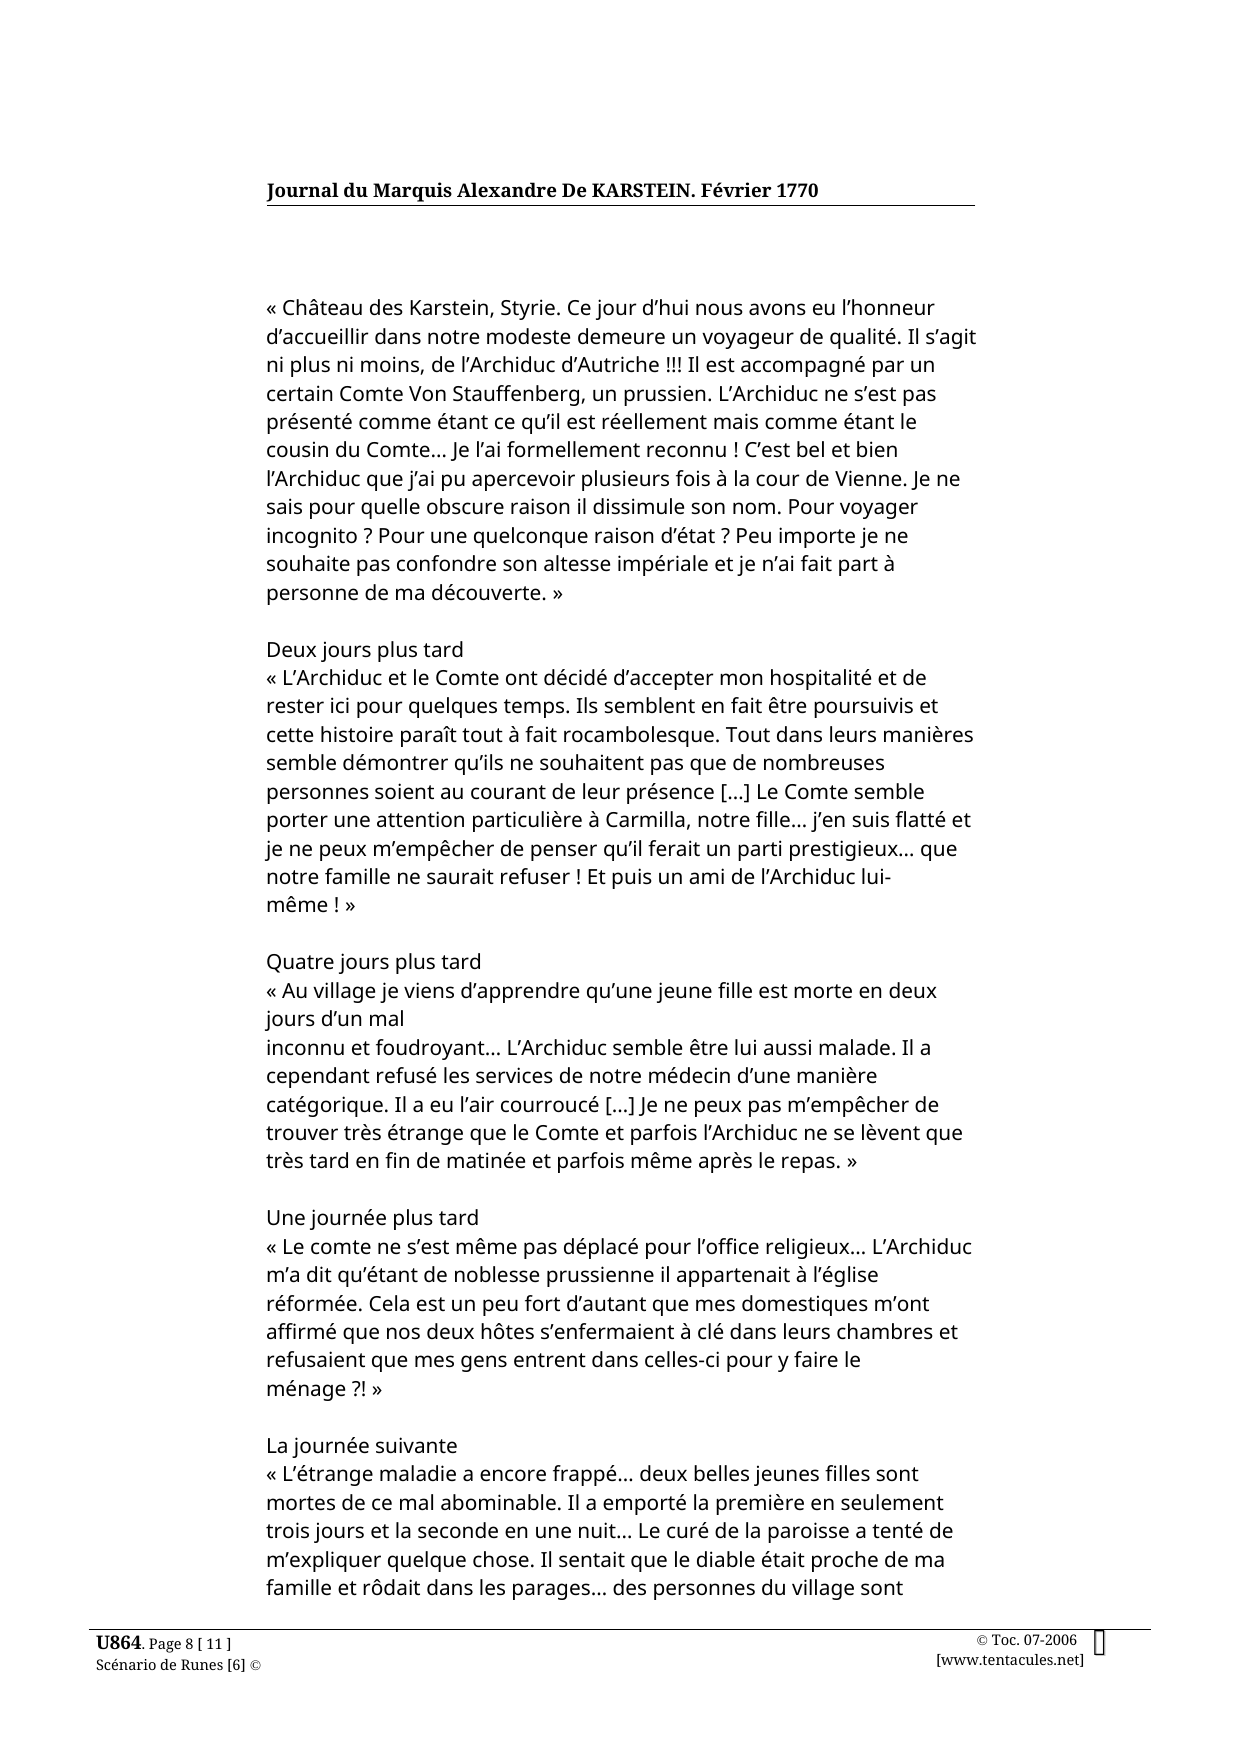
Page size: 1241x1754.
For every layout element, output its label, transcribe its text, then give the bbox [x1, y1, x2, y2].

text « Le comte ne s’est même pas déplacé pour l’office religieux… L’Archiduc m’a dit qu’étant de noblesse prussienne il appartenait à l’église réformée. Cela est un peu fort d’autant que mes domestiques m’ont affirmé que nos deux hôtes s’enfermaient à clé dans leurs chambres et refusaient que mes gens entrent dans celles-ci pour y faire le ménage ?! » [266, 1232, 978, 1402]
text Une journée plus tard [266, 1203, 978, 1232]
text Deux jours plus tard [266, 635, 978, 663]
text « L’étrange maladie a encore frappé… deux belles jeunes filles sont mortes de ce mal abominable. Il a emporté la première en seulement trois jours et la seconde en une nuit… Le curé de la paroisse a tenté de m’expliquer quelque chose. Il sentait que le diable était proche de ma famille et rôdait dans les parages… des personnes du village sont [266, 1459, 978, 1602]
text Journal du Marquis Alexandre De KARSTEIN. Février 1770 [267, 177, 975, 205]
text La journée suivante [266, 1431, 978, 1459]
text « Château des Karstein, Styrie. Ce jour d’hui nous avons eu l’honneur d’accueillir dans notre modeste demeure un voyageur de qualité. Il s’agit ni plus ni moins, de l’Archiduc d’Autriche !!! Il est accompagné par un certain Comte Von Stauffenberg, un prussien. L’Archiduc ne s’est pas présenté comme étant ce qu’il est réellement mais comme étant le cousin du Comte… Je l’ai formellement reconnu ! C’est bel et bien l’Archiduc que j’ai pu apercevoir plusieurs fois à la cour de Vienne. Je ne sais pour quelle obscure raison il dissimule son nom. Pour voyager incognito ? Pour une quelconque raison d’état ? Peu importe je ne souhaite pas confondre son altesse impériale et je n’ai fait part à personne de ma découverte. » [266, 293, 978, 606]
text « L’Archiduc et le Comte ont décidé d’accepter mon hospitalité et de rester ici pour quelques temps. Ils semblent en fait être poursuivis et cette histoire paraît tout à fait rocambolesque. Tout dans leurs manières semble démontrer qu’ils ne souhaitent pas que de nombreuses personnes soient au courant de leur présence […] Le Comte semble porter une attention particulière à Carmilla, notre fille… j’en suis flatté et je ne peux m’empêcher de penser qu’il ferait un parti prestigieux… que notre famille ne saurait refuser ! Et puis un ami de l’Archiduc lui-même ! » [266, 663, 978, 919]
text « Au village je viens d’apprendre qu’une jeune fille est morte en deux jours d’un mal inconnu et foudroyant… L’Archiduc semble être lui aussi malade. Il a cependant refusé les services de notre médecin d’une manière catégorique. Il a eu l’air courroucé […] Je ne peux pas m’empêcher de trouver très étrange que le Comte et parfois l’Archiduc ne se lèvent que très tard en fin de matinée et parfois même après le repas. » [266, 976, 978, 1175]
text Quatre jours plus tard [266, 947, 978, 976]
